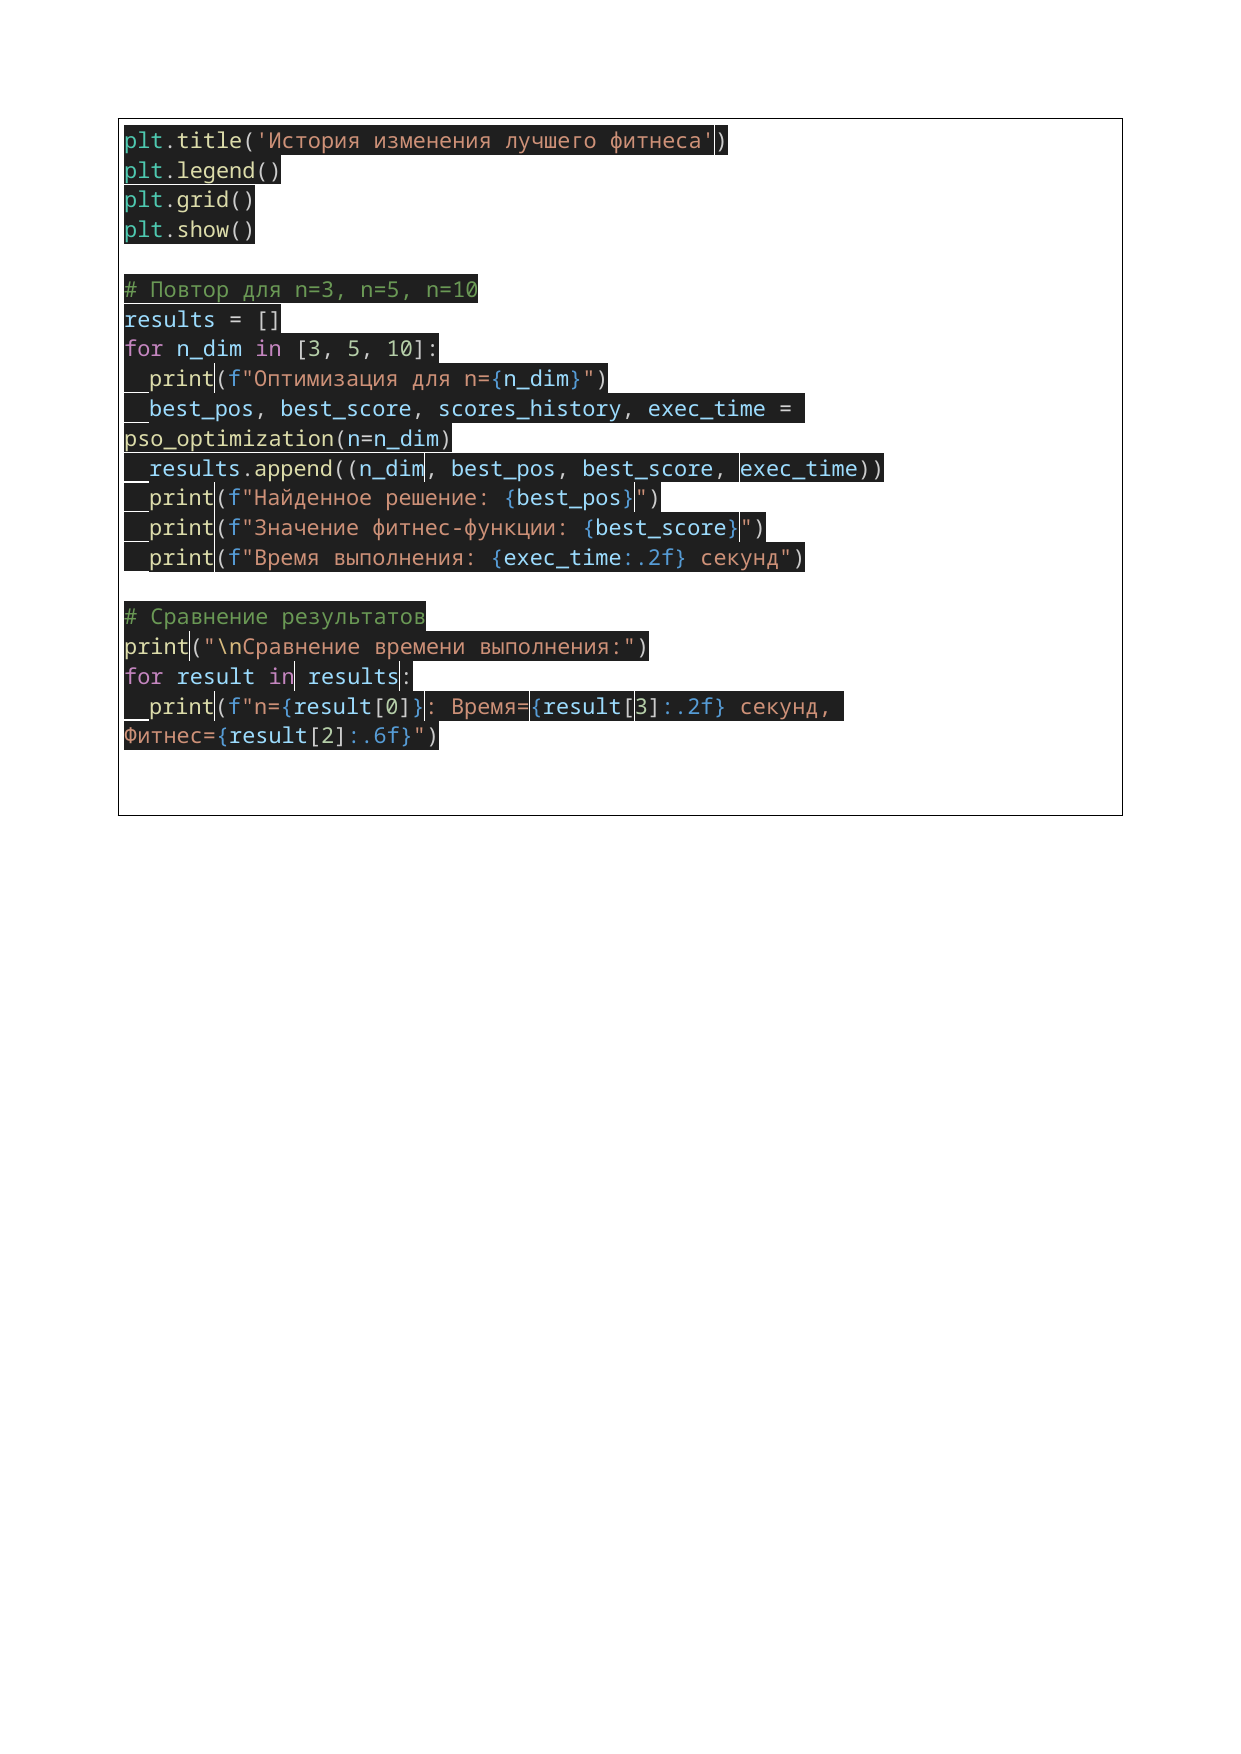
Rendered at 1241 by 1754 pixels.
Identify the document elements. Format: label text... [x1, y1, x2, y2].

table_header plt.title('История изменения лучшего фитнеса') plt.legend() plt.grid() plt.show() # Повтор для n=3, n=5, n=10 results = [] for n_dim in [3, 5, 10]: print(f"Оптимизация для n={n_dim}") best_pos, best_score, scores_history, exec_time = pso_optimization(n=n_dim) results.append((n_dim, best_pos, best_score, exec_time)) print(f"Найденное решение: {best_pos}") print(f"Значение фитнес-функции: {best_score}") print(f"Время выполнения: {exec_time:.2f} секунд") # Сравнение результатов print("\nСравнение времени выполнения:") for result in results: print(f"n={result[0]}: Время={result[3]:.2f} секунд, Фитнес={result[2]:.6f}") [119, 119, 1122, 814]
